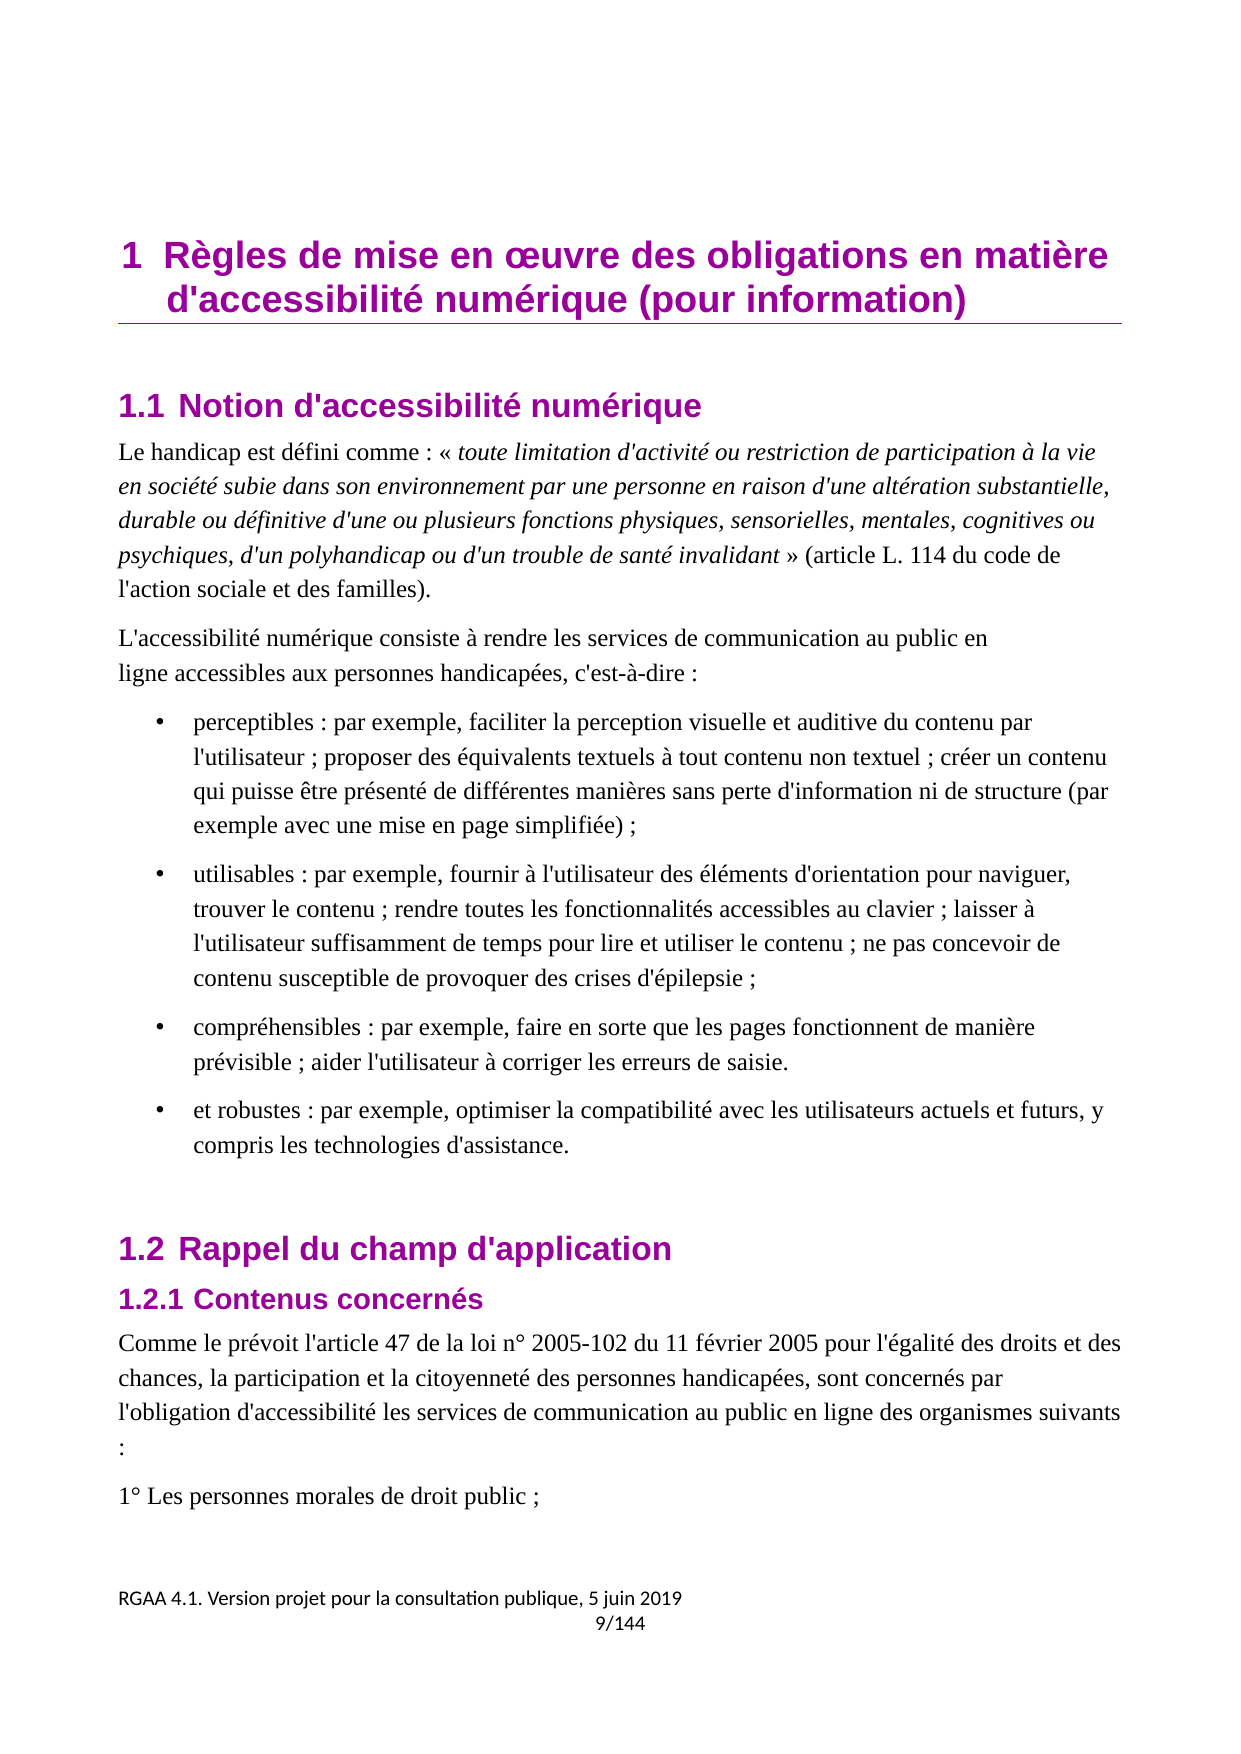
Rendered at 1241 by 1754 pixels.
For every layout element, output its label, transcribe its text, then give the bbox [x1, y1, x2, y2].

list perceptibles : par exemple, faciliter la perception visuelle et auditive du contenu par l'utilisateur ; proposer des équivalents textuels à tout contenu non textuel ; créer un contenu qui puisse être présenté de différentes manières sans perte d'information ni de structure (par exemple avec une mise en page simplifiée) ; [156, 707, 1122, 839]
subtitle Notion d'accessibilité numérique [118, 385, 1122, 424]
subtitle Rappel du champ d'application [118, 1229, 1122, 1267]
list utilisables : par exemple, fournir à l'utilisateur des éléments d'orientation pour naviguer, trouver le contenu ; rendre toutes les fonctionnalités accessibles au clavier ; laisser à l'utilisateur suffisamment de temps pour lire et utiliser le contenu ; ne pas concevoir de contenu susceptible de provoquer des crises d'épilepsie ; [156, 859, 1122, 992]
text L'accessibilité numérique consiste à rendre les services de communication au public en ligne accessibles aux personnes handicapées, c'est-à-dire : [118, 623, 1122, 687]
list compréhensibles : par exemple, faire en sorte que les pages fonctionnent de manière prévisible ; aider l'utilisateur à corriger les erreurs de saisie. [156, 1012, 1122, 1075]
subtitle Règles de mise en œuvre des obligations en matière d'accessibilité numérique (pour information) [118, 230, 1122, 323]
text Comme le prévoit l'article 47 de la loi n° 2005-102 du 11 février 2005 pour l'égalité des droits et des chances, la participation et la citoyenneté des personnes handicapées, sont concernés par l'obligation d'accessibilité les services de communication au public en ligne des organismes suivants : [118, 1328, 1122, 1460]
text Le handicap est défini comme : « toute limitation d'activité ou restriction de participation à la vie en société subie dans son environnement par une personne en raison d'une altération substantielle, durable ou définitive d'une ou plusieurs fonctions physiques, sensorielles, mentales, cognitives ou psychiques, d'un polyhandicap ou d'un trouble de santé invalidant » (article L. 114 du code de l'action sociale et des familles). [118, 437, 1122, 603]
subtitle Contenus concernés [118, 1282, 1122, 1316]
list et robustes : par exemple, optimiser la compatibilité avec les utilisateurs actuels et futurs, y compris les technologies d'assistance. [156, 1096, 1122, 1159]
text 1° Les personnes morales de droit public ; [118, 1481, 1122, 1509]
